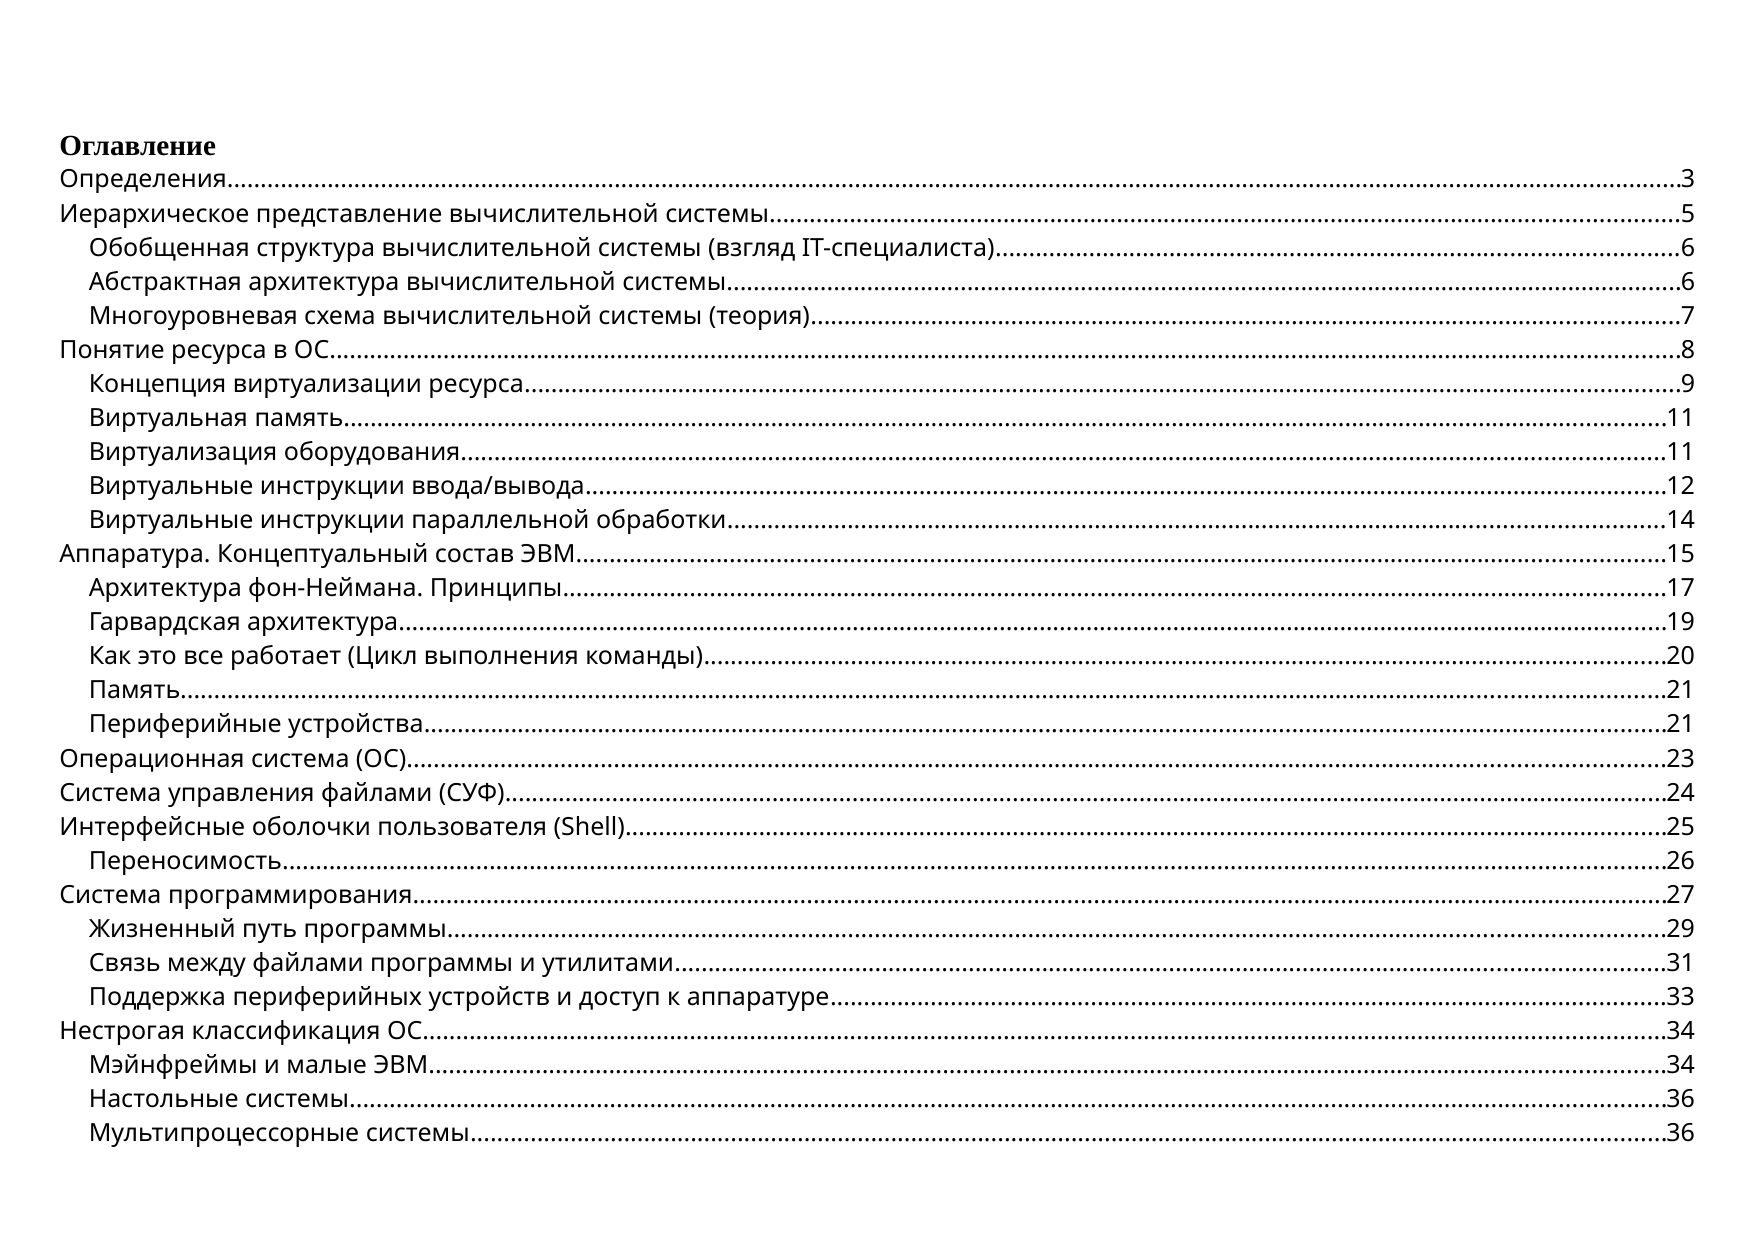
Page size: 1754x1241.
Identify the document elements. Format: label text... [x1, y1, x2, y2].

text Архитектура фон-Неймана. Принципы 17 [88, 570, 1695, 604]
text Абстрактная архитектура вычислительной системы 6 [88, 263, 1695, 297]
text Аппаратура. Концептуальный состав ЭВМ 15 [59, 536, 1695, 570]
text Нестрогая классификация ОС 34 [59, 1013, 1695, 1047]
text Виртуальные инструкции параллельной обработки 14 [88, 502, 1695, 536]
text Настольные системы 36 [88, 1081, 1695, 1115]
subtitle Оглавление [59, 128, 1695, 161]
text Интерфейсные оболочки пользователя (Shell) 25 [59, 808, 1695, 842]
text Память 21 [88, 672, 1695, 706]
text Многоуровневая схема вычислительной системы (теория) 7 [88, 297, 1695, 331]
text Как это все работает (Цикл выполнения команды) 20 [88, 638, 1695, 672]
text Переносимость 26 [88, 842, 1695, 876]
text Система управления файлами (СУФ) 24 [59, 774, 1695, 808]
text Поддержка периферийных устройств и доступ к аппаратуре 33 [88, 979, 1695, 1013]
text Определения 3 [59, 161, 1695, 195]
text Понятие ресурса в ОС 8 [59, 331, 1695, 366]
text Обобщенная структура вычислительной системы (взгляд IT-специалиста) 6 [88, 229, 1695, 263]
text Виртуальная память 11 [88, 399, 1695, 434]
text Жизненный путь программы 29 [88, 911, 1695, 944]
text Гарвардская архитектура 19 [88, 604, 1695, 638]
text Мэйнфреймы и малые ЭВМ 34 [88, 1047, 1695, 1081]
text Виртуализация оборудования 11 [88, 434, 1695, 468]
text Концепция виртуализации ресурса 9 [88, 366, 1695, 399]
text Периферийные устройства 21 [88, 706, 1695, 740]
text Операционная система (ОС) 23 [59, 740, 1695, 774]
text Связь между файлами программы и утилитами 31 [88, 944, 1695, 979]
text Мультипроцессорные системы 36 [88, 1115, 1695, 1149]
text Система программирования 27 [59, 876, 1695, 911]
text Виртуальные инструкции ввода/вывода 12 [88, 468, 1695, 502]
text Иерархическое представление вычислительной системы 5 [59, 195, 1695, 229]
